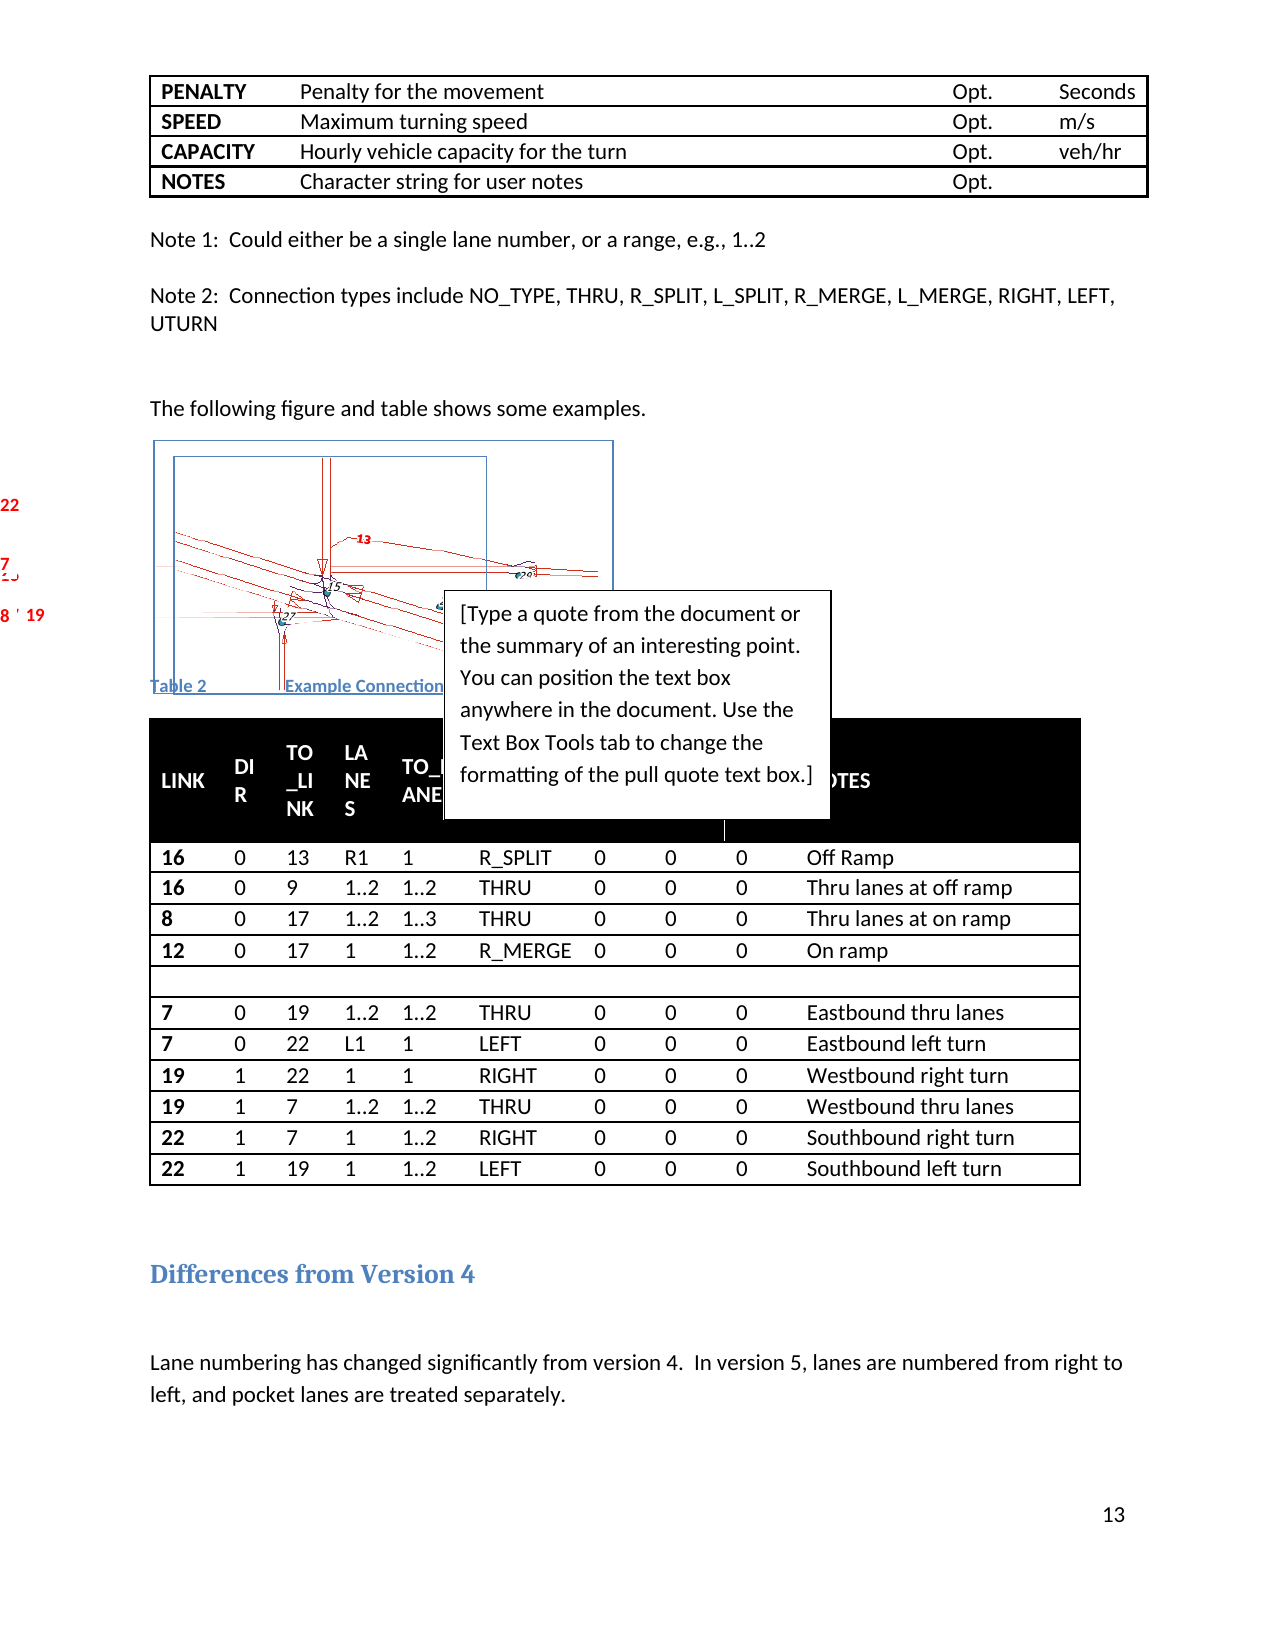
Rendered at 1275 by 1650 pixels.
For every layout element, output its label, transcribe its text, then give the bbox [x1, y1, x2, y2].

table_cell R1 [333, 843, 391, 871]
table_cell On ramp [795, 936, 1079, 965]
table_cell CAPACITY [151, 137, 288, 165]
table_cell 0 [583, 905, 654, 934]
table_header TYPE [468, 820, 583, 841]
table_cell THRU [468, 873, 583, 902]
table_cell [795, 967, 1079, 996]
text The following figure and table shows some examples. [150, 394, 1125, 422]
table_cell Westbound right turn [795, 1061, 1079, 1090]
table_cell 0 [654, 905, 724, 934]
table_cell 0 [725, 843, 795, 871]
table_cell 1 [223, 1092, 275, 1121]
table_cell 19 [275, 998, 333, 1027]
table_cell 0 [583, 1030, 654, 1059]
table_cell veh/hr [1048, 137, 1146, 165]
table_cell Penalty for the movement [289, 77, 941, 105]
table_cell 7 [275, 1123, 333, 1152]
table_cell 22 [151, 1155, 223, 1184]
table_cell 1..2 [333, 905, 391, 934]
table_cell 0 [223, 998, 275, 1027]
table_cell 0 [223, 1030, 275, 1059]
table_header NOTES [795, 720, 1079, 841]
table_cell [223, 967, 275, 996]
table_cell 0 [583, 843, 654, 871]
table_cell 22 [275, 1061, 333, 1090]
table_cell 1 [223, 1061, 275, 1090]
table_cell Eastbound thru lanes [795, 998, 1079, 1027]
table_cell 0 [223, 905, 275, 934]
table_cell 8 [151, 905, 223, 934]
table_cell 0 [725, 936, 795, 965]
table_cell [725, 967, 795, 996]
table_cell Off Ramp [795, 843, 1079, 871]
table_cell Westbound thru lanes [795, 1092, 1079, 1121]
table_header TO_LINK [275, 720, 333, 841]
table_cell 1..2 [333, 1092, 391, 1121]
table_cell NOTES [151, 168, 288, 195]
table_cell 19 [151, 1092, 223, 1121]
table_cell [275, 967, 333, 996]
table_cell 0 [583, 1061, 654, 1090]
table_cell [583, 967, 654, 996]
table_cell 0 [725, 905, 795, 934]
text [Type a quote from the document or the summary of an interesting point. You can position the text box anywhere in the document. Use the Text Box Tools tab to change the formatting of the pull quote text box.] [460, 599, 815, 788]
table_cell Opt. [941, 77, 1048, 105]
table_cell 0 [223, 936, 275, 965]
table_cell 7 [151, 1030, 223, 1059]
table_cell 0 [583, 1092, 654, 1121]
table_cell 1 [223, 1123, 275, 1152]
table_cell L1 [333, 1030, 391, 1059]
table_cell 0 [223, 843, 275, 871]
table_cell 0 [654, 1092, 724, 1121]
table_cell Character string for user notes [289, 168, 941, 195]
text 9 [0, 573, 17, 579]
table_cell LEFT [468, 1030, 583, 1059]
table_cell 0 [725, 1123, 795, 1152]
table_cell 1..2 [391, 1123, 468, 1152]
table_cell LEFT [468, 1155, 583, 1184]
table_cell m/s [1048, 107, 1146, 135]
table_cell 19 [151, 1061, 223, 1090]
table_cell 0 [583, 936, 654, 965]
table_cell 0 [725, 1155, 795, 1184]
table_cell 17 [275, 936, 333, 965]
text Note 2: Connection types include NO_TYPE, THRU, R_SPLIT, L_SPLIT, R_MERGE, L_MERGE, RIGHT, LEFT, UTURN [150, 282, 1125, 338]
table_cell 16 [151, 843, 223, 871]
table_cell Opt. [941, 107, 1048, 135]
table_cell 12 [151, 936, 223, 965]
table_cell 1..3 [391, 905, 468, 934]
table_cell 0 [725, 1030, 795, 1059]
table_cell 0 [654, 1155, 724, 1184]
table_cell 1..2 [391, 936, 468, 965]
table_cell [1048, 168, 1146, 195]
subtitle Differences from Version 4 [150, 1259, 1125, 1291]
table_cell THRU [468, 998, 583, 1027]
table_cell 1 [391, 843, 468, 871]
table_cell 1..2 [391, 873, 468, 902]
table_cell 0 [725, 873, 795, 902]
table_cell 19 [275, 1155, 333, 1184]
table_cell RIGHT [468, 1123, 583, 1152]
table_cell 0 [725, 1061, 795, 1090]
table_cell [333, 967, 391, 996]
table_cell 1 [223, 1155, 275, 1184]
table_cell 0 [654, 1030, 724, 1059]
table_cell [391, 967, 468, 996]
table_cell 0 [223, 873, 275, 902]
text Table 2 Example Connections [832, 674, 1125, 697]
table_cell THRU [468, 905, 583, 934]
table_cell 0 [583, 873, 654, 902]
text 16 [0, 573, 21, 584]
table_cell 0 [583, 1123, 654, 1152]
table_header SPEED [654, 820, 724, 841]
table_cell 1 [333, 1123, 391, 1152]
text Note 1: Could either be a single lane number, or a range, e.g., 1..2 [150, 226, 1125, 253]
table_header PENALTY [583, 820, 654, 841]
table_cell 1..2 [333, 873, 391, 902]
table_cell [654, 967, 724, 996]
table_cell 9 [275, 873, 333, 902]
table_cell 0 [583, 998, 654, 1027]
table_cell Opt. [941, 137, 1048, 165]
table_cell 0 [654, 936, 724, 965]
text 7 [0, 553, 21, 573]
table_cell Southbound right turn [795, 1123, 1079, 1152]
table_cell 1..2 [391, 1092, 468, 1121]
table_cell 7 [275, 1092, 333, 1121]
text Table 2 Example Connections [150, 682, 443, 697]
table_cell 1 [391, 1030, 468, 1059]
table_cell 0 [725, 1092, 795, 1121]
table_cell RIGHT [468, 1061, 583, 1090]
table_cell 1..2 [391, 1155, 468, 1184]
table_header CAPACITY [725, 820, 795, 841]
table_cell 0 [583, 1155, 654, 1184]
text Table 2 Example Connections [175, 674, 443, 693]
table_header DIR [223, 720, 275, 841]
table_cell Eastbound left turn [795, 1030, 1079, 1059]
table_cell Hourly vehicle capacity for the turn [289, 137, 941, 165]
table_cell 1 [333, 1155, 391, 1184]
table_cell 1 [333, 936, 391, 965]
table_cell 0 [654, 1061, 724, 1090]
text 8 [0, 604, 17, 625]
table_header LINK [151, 720, 223, 841]
text 19 [26, 603, 54, 626]
table_cell 0 [654, 998, 724, 1027]
table_cell 17 [275, 905, 333, 934]
table_cell 16 [151, 873, 223, 902]
table_cell Seconds [1048, 77, 1146, 105]
table_cell 1..2 [391, 998, 468, 1027]
table_cell 22 [151, 1123, 223, 1152]
table_cell Thru lanes at off ramp [795, 873, 1079, 902]
table_cell R_MERGE [468, 936, 583, 965]
table_cell Opt. [941, 168, 1048, 195]
table_cell 13 [275, 843, 333, 871]
table_cell Thru lanes at on ramp [795, 905, 1079, 934]
table_cell 0 [725, 998, 795, 1027]
table_cell 0 [654, 1123, 724, 1152]
table_cell [151, 967, 223, 996]
table_cell 0 [654, 843, 724, 871]
table_cell 1 [391, 1061, 468, 1090]
table_cell SPEED [151, 107, 288, 135]
table_cell PENALTY [151, 77, 288, 105]
table_cell [468, 967, 583, 996]
text 17 [0, 603, 21, 624]
text Lane numbering has changed significantly from version 4. In version 5, lanes are numbered from right to left, and pocket lanes are treated separately. [150, 1348, 1125, 1408]
table_cell Maximum turning speed [289, 107, 941, 135]
table_cell Southbound left turn [795, 1155, 1079, 1184]
table_cell THRU [468, 1092, 583, 1121]
table_header LANES [333, 720, 391, 841]
table_cell 0 [654, 873, 724, 902]
table_cell 1..2 [333, 998, 391, 1027]
table_cell 1 [333, 1061, 391, 1090]
table_header TO_LANES [391, 720, 468, 841]
table_cell 7 [151, 998, 223, 1027]
table_cell R_SPLIT [468, 843, 583, 871]
table_cell 22 [275, 1030, 333, 1059]
